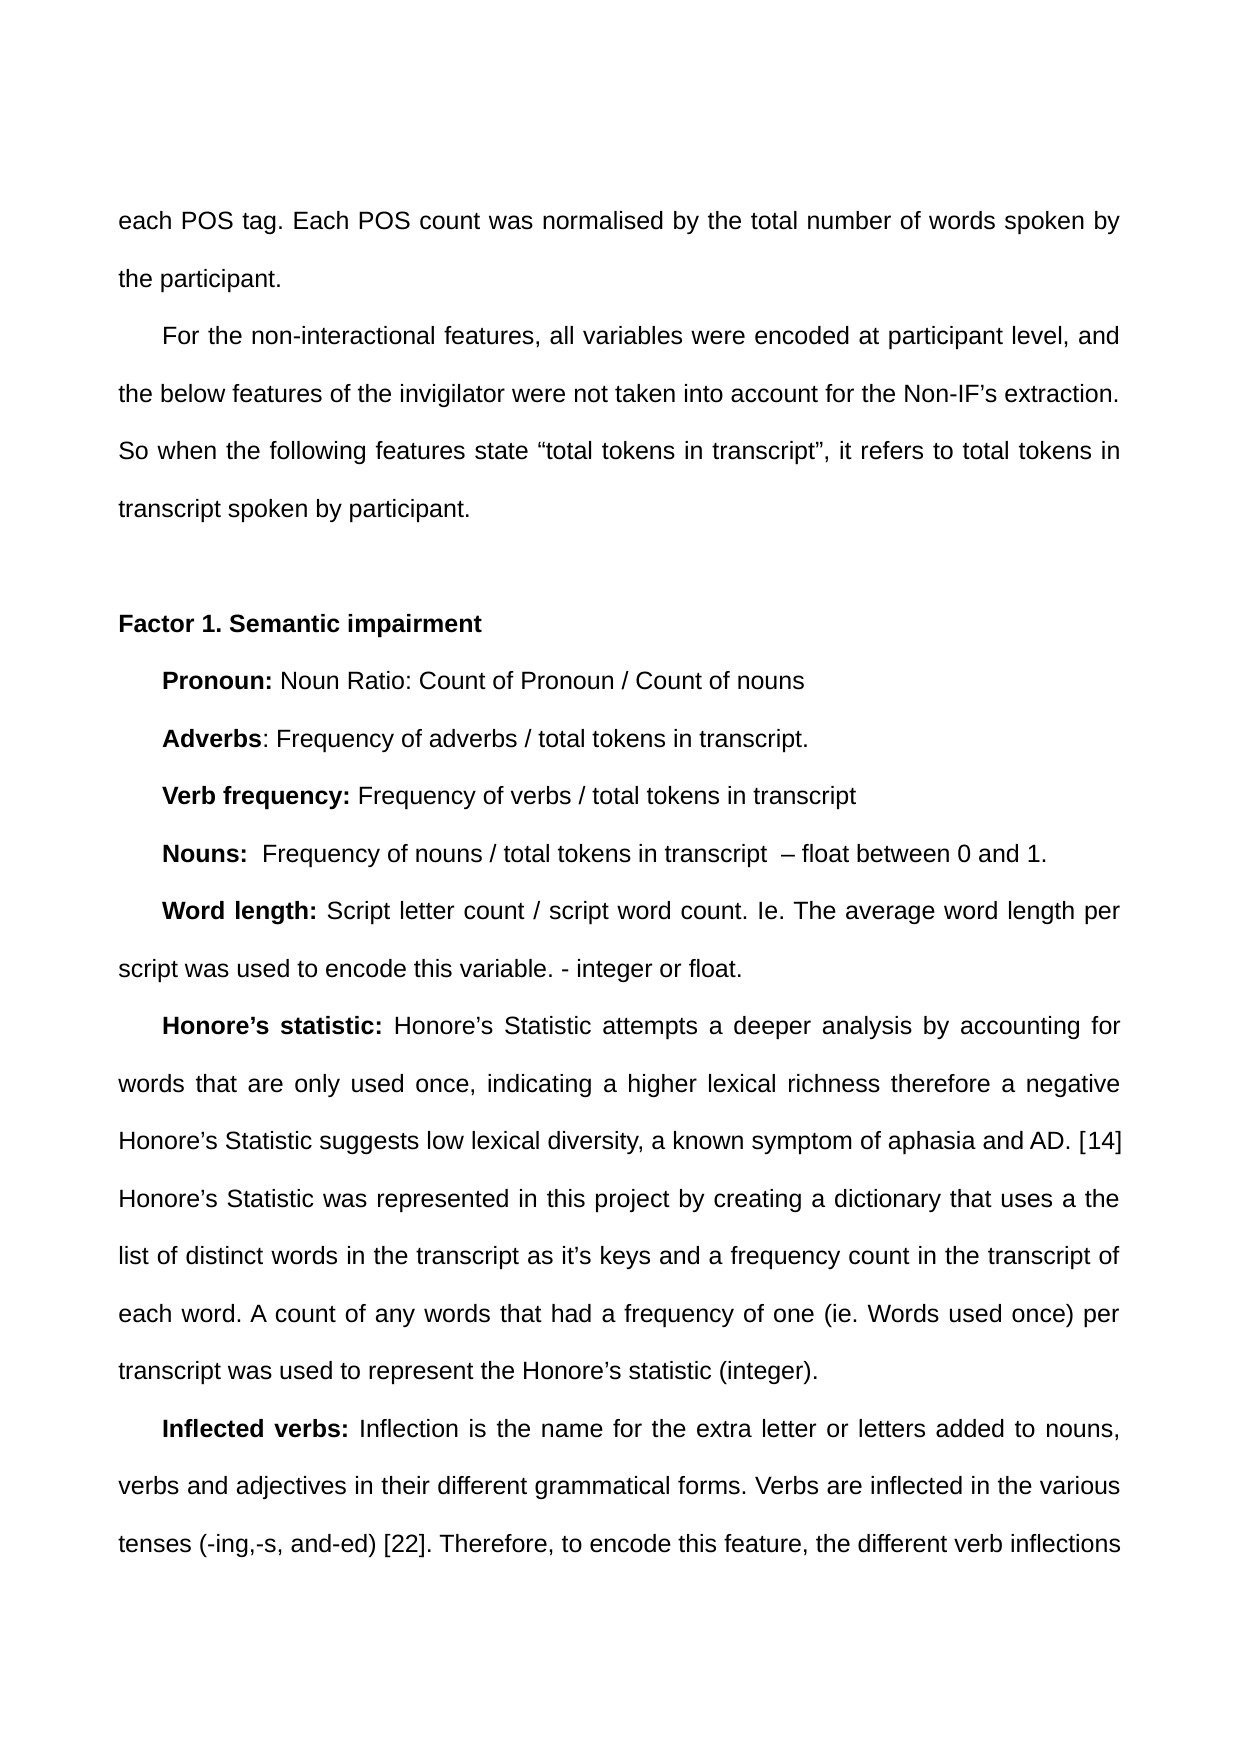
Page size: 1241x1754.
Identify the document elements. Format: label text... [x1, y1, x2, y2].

text Honore’s statistic: Honore’s Statistic attempts a deeper analysis by accounting for words that are only used once, indicating a higher lexical richness therefore a negative Honore’s Statistic suggests low lexical diversity, a known symptom of aphasia and AD. [14] Honore’s Statistic was represented in this project by creating a dictionary that uses a the list of distinct words in the transcript as it’s keys and a frequency count in the transcript of each word. A count of any words that had a frequency of one (ie. Words used once) per transcript was used to represent the Honore’s statistic (integer). [118, 1011, 1122, 1385]
text Word length: Script letter count / script word count. Ie. The average word length per script was used to encode this variable. - integer or float. [118, 896, 1122, 982]
text each POS tag. Each POS count was normalised by the total number of words spoken by the participant. [118, 206, 1122, 292]
text Inflected verbs: Inflection is the name for the extra letter or letters added to nouns, verbs and adjectives in their different grammatical forms. Verbs are inflected in the various tenses (-ing,-s, and-ed) [22]. Therefore, to encode this feature, the different verb inflections [118, 1414, 1122, 1557]
text For the non-interactional features, all variables were encoded at participant level, and the below features of the invigilator were not taken into account for the Non-IF’s extraction. So when the following features state “total tokens in transcript”, it refers to total tokens in transcript spoken by participant. [118, 321, 1122, 522]
text Factor 1. Semantic impairment [118, 609, 1122, 637]
text Nouns: Frequency of nouns / total tokens in transcript – float between 0 and 1. [118, 839, 1122, 867]
text Adverbs: Frequency of adverbs / total tokens in transcript. [118, 724, 1122, 752]
text Verb frequency: Frequency of verbs / total tokens in transcript [118, 781, 1122, 810]
text Pronoun: Noun Ratio: Count of Pronoun / Count of nouns [118, 666, 1122, 695]
